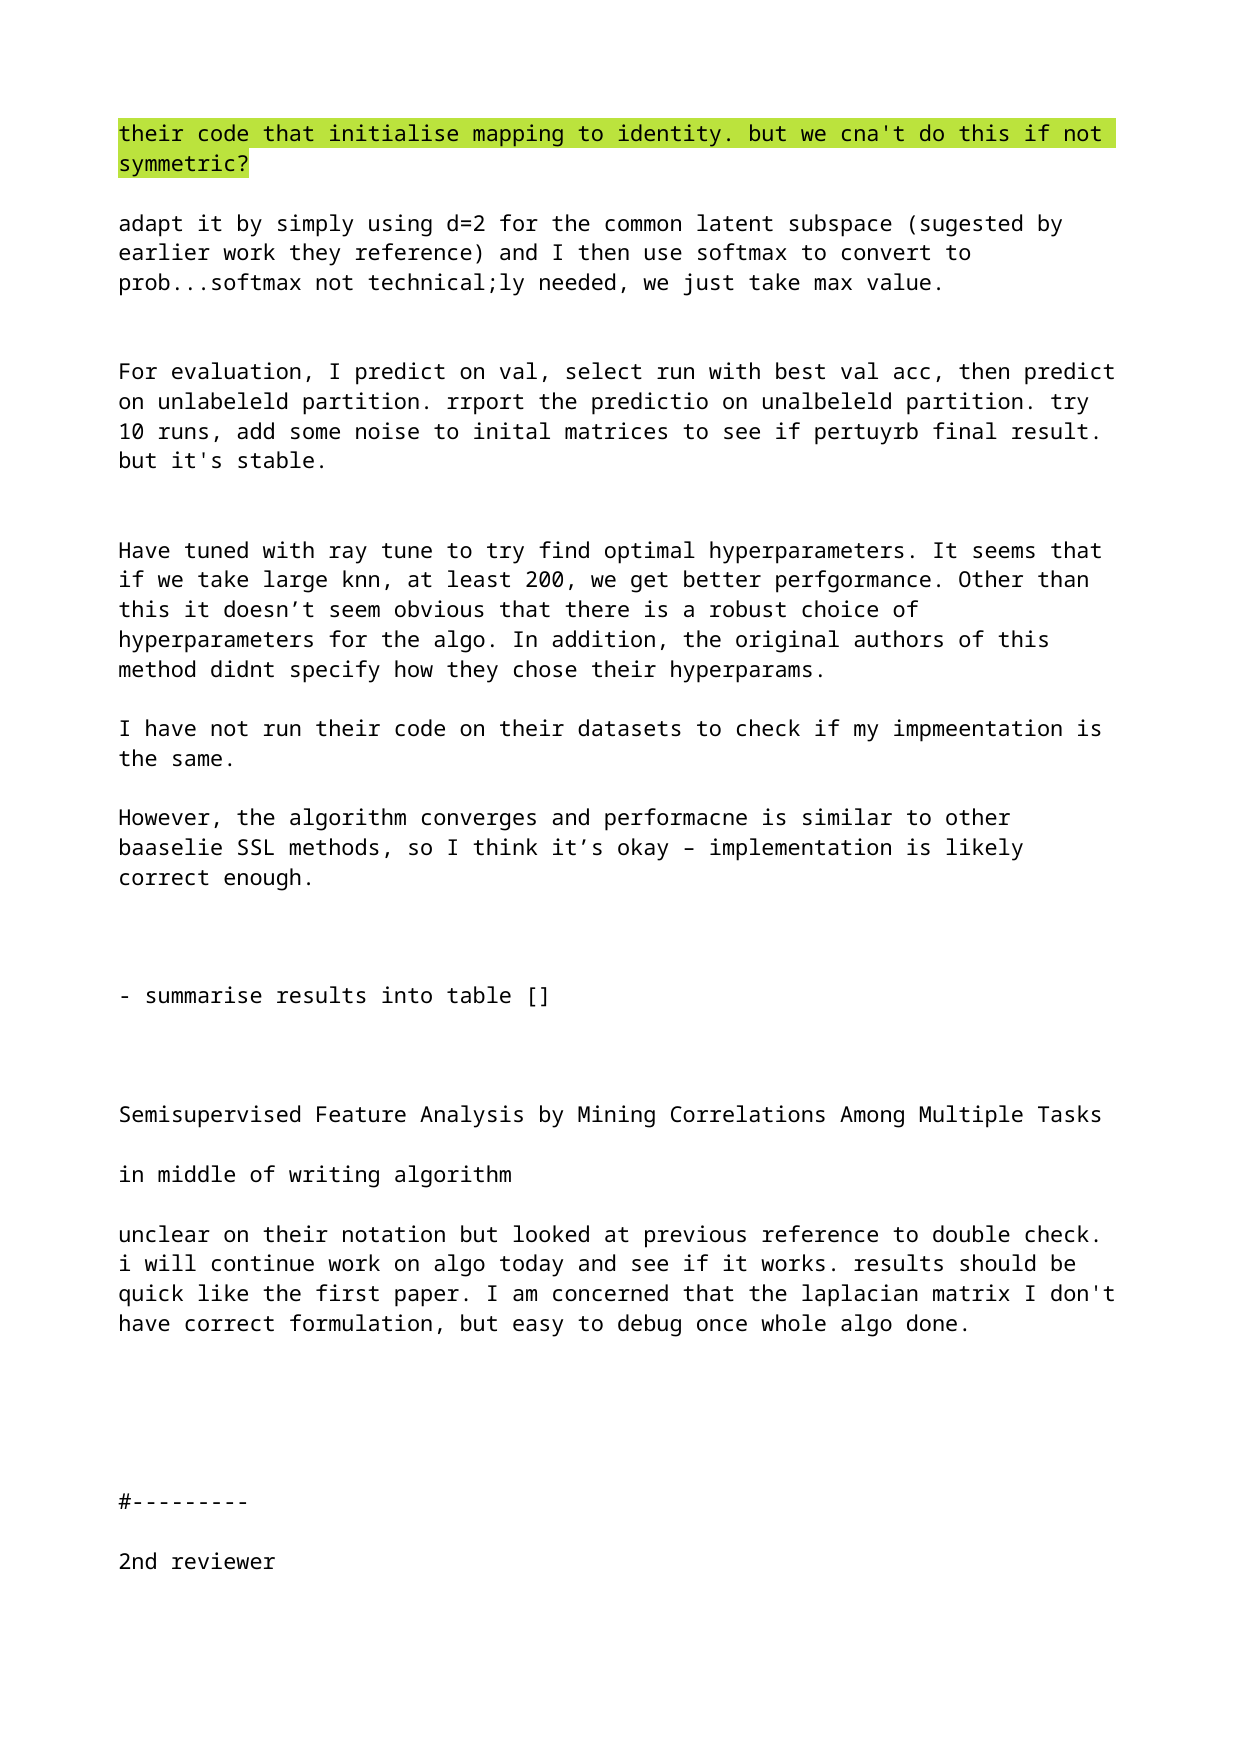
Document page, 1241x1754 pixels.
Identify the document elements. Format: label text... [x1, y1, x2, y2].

text 2nd reviewer [118, 1546, 1122, 1576]
text unclear on their notation but looked at previous reference to double check. i will continue work on algo today and see if it works. results should be quick like the first paper. I am concerned that the laplacian matrix I don't have correct formulation, but easy to debug once whole algo done. [118, 1218, 1122, 1338]
text Semisupervised Feature Analysis by Mining Correlations Among Multiple Tasks [118, 1099, 1122, 1129]
text For evaluation, I predict on val, select run with best val acc, then predict on unlabeleld partition. rrport the predictio on unalbeleld partition. try 10 runs, add some noise to inital matrices to see if pertuyrb final result. but it's stable. [118, 356, 1122, 475]
text - summarise results into table [] [118, 981, 1122, 1010]
text However, the algorithm converges and performacne is similar to other baaselie SSL methods, so I think it’s okay – implementation is likely correct enough. [118, 802, 1122, 951]
text in middle of writing algorithm [118, 1159, 1122, 1189]
text their code that initialise mapping to identity. but we cna't do this if not symmetric? [118, 118, 1122, 178]
text adapt it by simply using d=2 for the common latent subspace (sugested by earlier work they reference) and I then use softmax to convert to prob...softmax not technical;ly needed, we just take max value. [118, 207, 1122, 297]
text Have tuned with ray tune to try find optimal hyperparameters. It seems that if we take large knn, at least 200, we get better perfgormance. Other than this it doesn’t seem obvious that there is a robust choice of hyperparameters for the algo. In addition, the original authors of this method didnt specify how they chose their hyperparams. [118, 534, 1122, 683]
text #--------- [118, 1486, 1122, 1516]
text I have not run their code on their datasets to check if my impmeentation is the same. [118, 713, 1122, 773]
